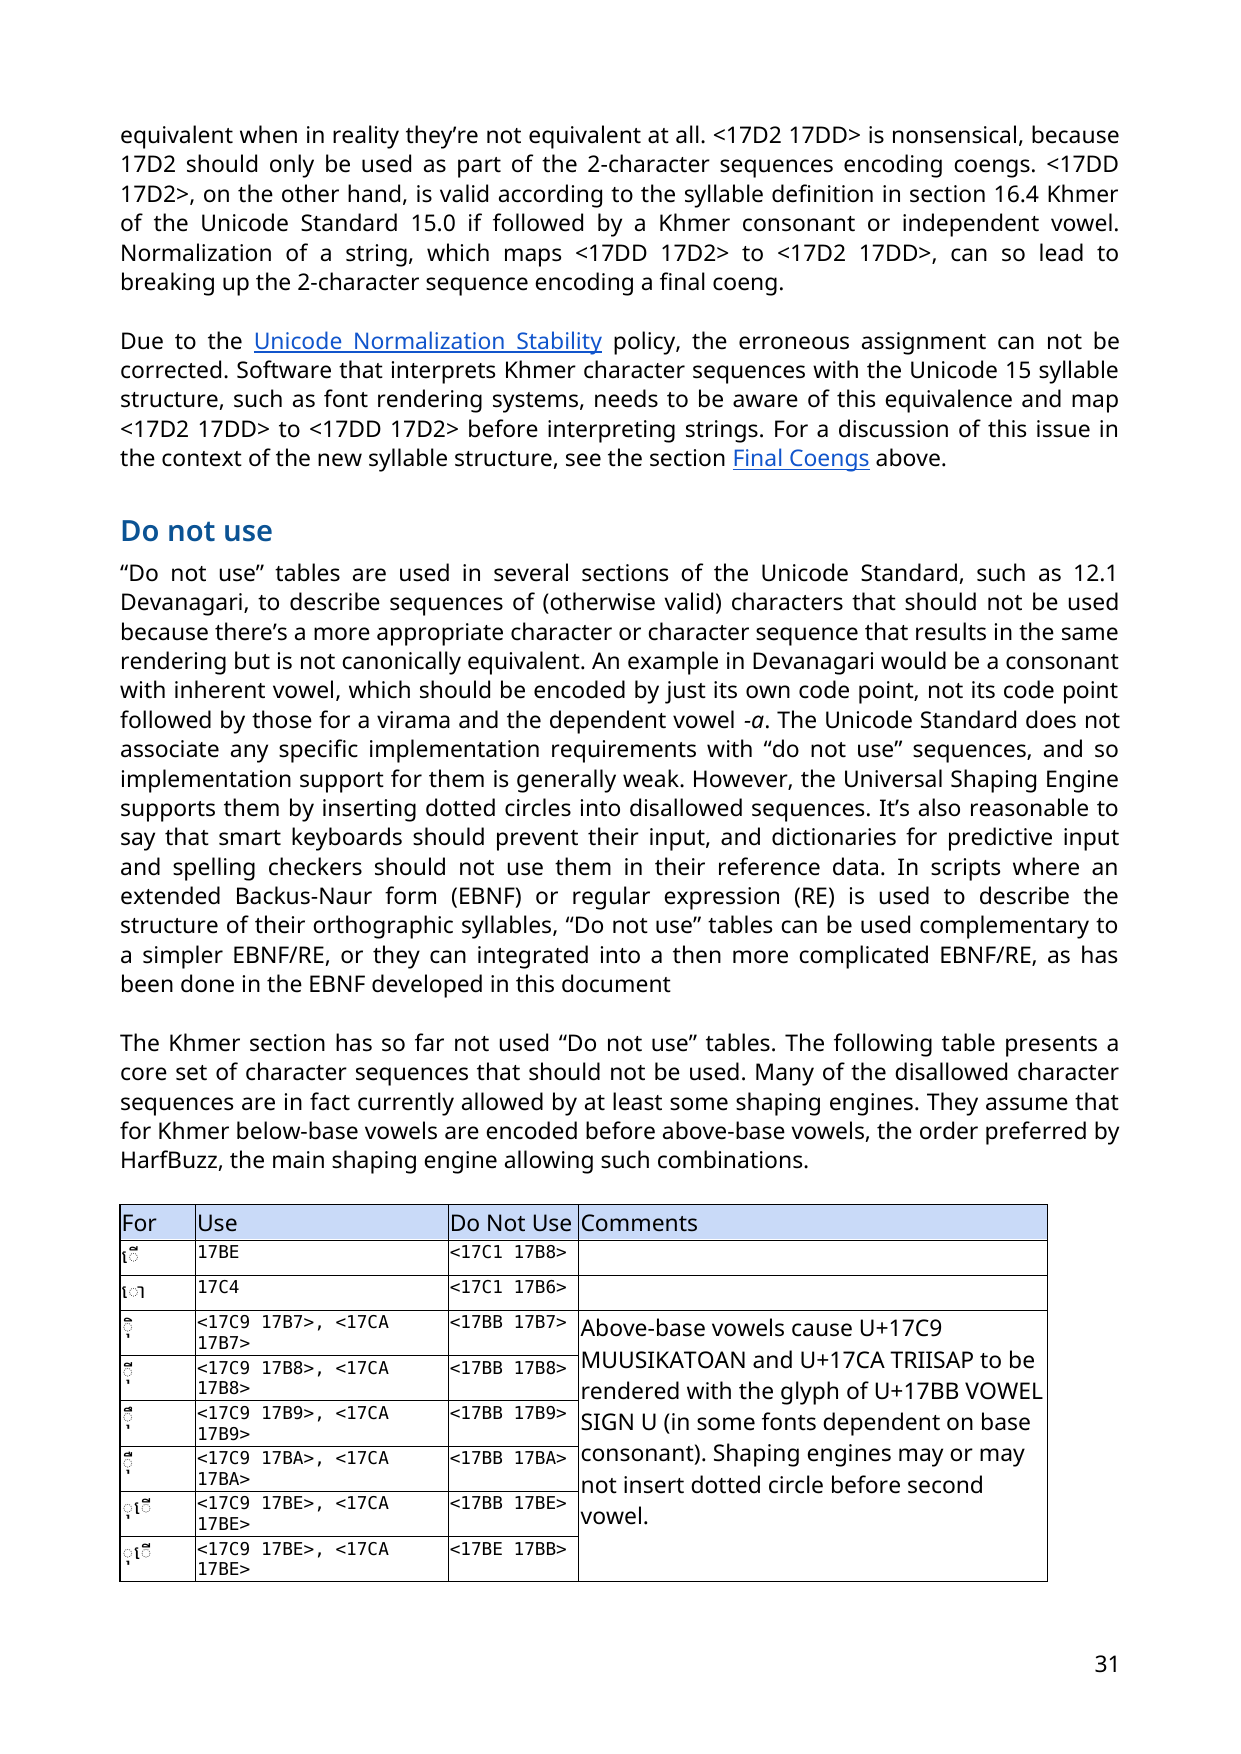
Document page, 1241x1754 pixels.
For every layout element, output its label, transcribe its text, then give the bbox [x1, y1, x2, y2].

table_cell <17BB 17BE> [449, 1492, 578, 1536]
table_header For [121, 1205, 195, 1239]
table_cell <17C9 17BE>, <17CA 17BE> [196, 1492, 448, 1536]
table_cell <17BB 17B9> [449, 1401, 578, 1446]
table_cell <17C1 17B8> [449, 1241, 578, 1275]
table_cell ុើ [121, 1537, 195, 1581]
table_cell <17C9 17B9>, <17CA 17B9> [196, 1401, 448, 1446]
text equivalent when in reality they’re not equivalent at all. <17D2 17DD> is nonsensical, because 17D2 should only be used as part of the 2-character sequences encoding coengs. <17DD 17D2>, on the other hand, is valid according to the syllable definition in section 16.4 Khmer of the Unicode Standard 15.0 if followed by a Khmer consonant or independent vowel. Normalization of a string, which maps <17DD 17D2> to <17D2 17DD>, can so lead to breaking up the 2-character sequence encoding a final coeng. [120, 120, 1121, 296]
table_cell ើ [121, 1241, 195, 1275]
subtitle Do not use [120, 510, 1121, 550]
table_cell ុឺ [121, 1447, 195, 1491]
table_header Use [196, 1205, 448, 1239]
table_cell ុឹ [121, 1401, 195, 1446]
table_cell [579, 1276, 1047, 1310]
table_cell <17BE 17BB> [449, 1537, 578, 1581]
table_cell <17BB 17B7> [449, 1311, 578, 1355]
text The Khmer section has so far not used “Do not use” tables. The following table presents a core set of character sequences that should not be used. Many of the disallowed character sequences are in fact currently allowed by at least some shaping engines. They assume that for Khmer below-base vowels are encoded before above-base vowels, the order preferred by HarfBuzz, the main shaping engine allowing such combinations. [120, 1028, 1121, 1175]
table_cell 17BE [196, 1241, 448, 1275]
text Due to the Unicode Normalization Stability policy, the erroneous assignment can not be corrected. Software that interprets Khmer character sequences with the Unicode 15 syllable structure, such as font rendering systems, needs to be aware of this equivalence and map <17D2 17DD> to <17DD 17D2> before interpreting strings. For a discussion of this issue in the context of the new syllable structure, see the section Final Coengs above. [120, 326, 1121, 472]
table_cell Above-base vowels cause U+17C9 MUUSIKATOAN and U+17CA TRIISAP to be rendered with the glyph of U+17BB VOWEL SIGN U (in some fonts dependent on base consonant). Shaping engines may or may not insert dotted circle before second vowel. [579, 1311, 1047, 1581]
table_cell <17C1 17B6> [449, 1276, 578, 1310]
table_cell <17C9 17B8>, <17CA 17B8> [196, 1356, 448, 1400]
table_cell <17C9 17BA>, <17CA 17BA> [196, 1447, 448, 1491]
table_cell <17C9 17B7>, <17CA 17B7> [196, 1311, 448, 1355]
text “Do not use” tables are used in several sections of the Unicode Standard, such as 12.1 Devanagari, to describe sequences of (otherwise valid) characters that should not be used because there’s a more appropriate character or character sequence that results in the same rendering but is not canonically equivalent. An example in Devanagari would be a consonant with inherent vowel, which should be encoded by just its own code point, not its code point followed by those for a virama and the dependent vowel -a. The Unicode Standard does not associate any specific implementation requirements with “do not use” sequences, and so implementation support for them is generally weak. However, the Universal Shaping Engine supports them by inserting dotted circles into disallowed sequences. It’s also reasonable to say that smart keyboards should prevent their input, and dictionaries for predictive input and spelling checkers should not use them in their reference data. In scripts where an extended Backus-Naur form (EBNF) or regular expression (RE) is used to describe the structure of their orthographic syllables, “Do not use” tables can be used complementary to a simpler EBNF/RE, or they can integrated into a then more complicated EBNF/RE, as has been done in the EBNF developed in this document [120, 558, 1121, 999]
table_cell 17C4 [196, 1276, 448, 1310]
table_cell ុើ [121, 1492, 195, 1536]
table_cell [579, 1241, 1047, 1275]
table_header Do Not Use [449, 1205, 578, 1239]
table_cell ោ [121, 1276, 195, 1310]
table_cell <17BB 17BA> [449, 1447, 578, 1491]
table_cell ុី [121, 1356, 195, 1400]
table_cell <17C9 17BE>, <17CA 17BE> [196, 1537, 448, 1581]
table_cell ុិ [121, 1311, 195, 1355]
table_cell <17BB 17B8> [449, 1356, 578, 1400]
table_header Comments [579, 1205, 1047, 1239]
